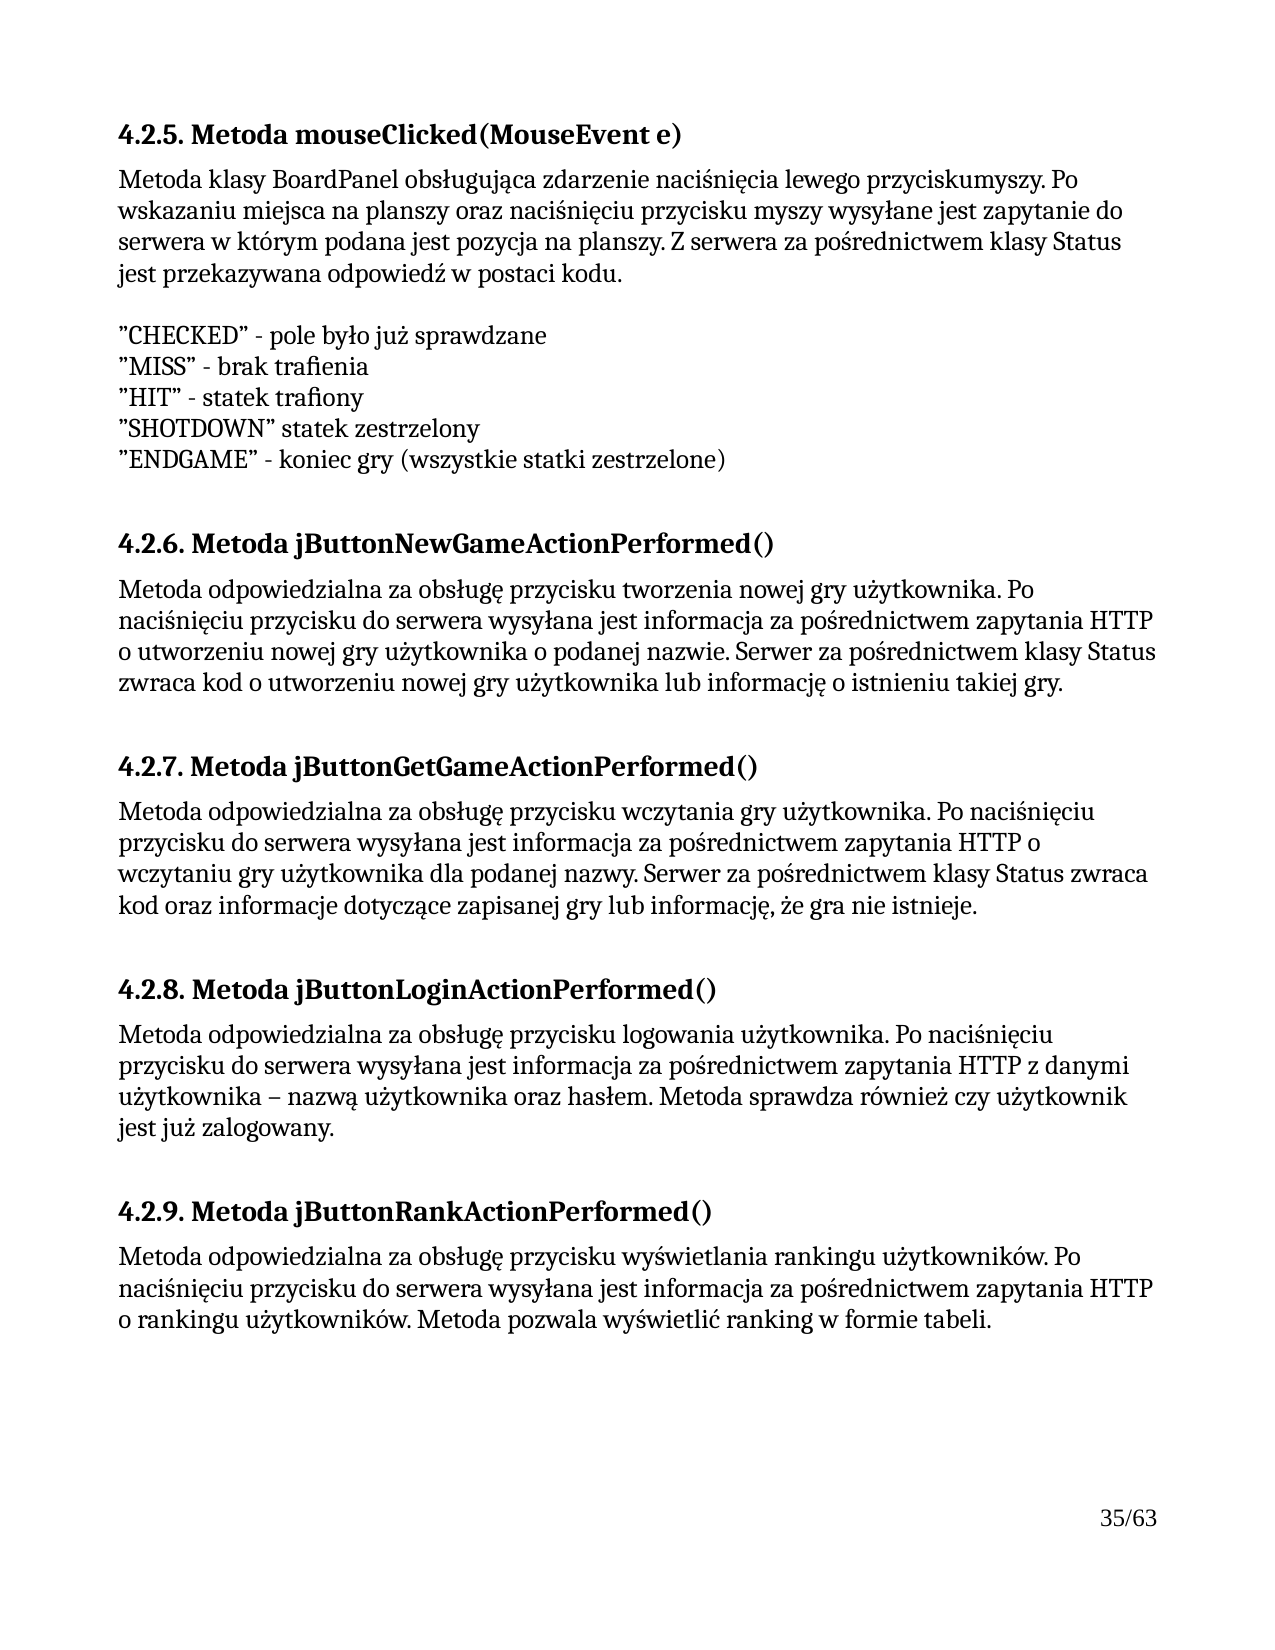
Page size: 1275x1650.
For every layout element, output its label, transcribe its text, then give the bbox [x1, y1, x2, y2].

subtitle 4.2.6. Metoda jButtonNewGameActionPerformed() [118, 528, 1157, 561]
text ”HIT” - statek traﬁony [118, 382, 1157, 413]
subtitle 4.2.7. Metoda jButtonGetGameActionPerformed() [118, 750, 1157, 784]
subtitle 4.2.5. Metoda mouseClicked(MouseEvent e) [118, 118, 1157, 152]
subtitle 4.2.9. Metoda jButtonRankActionPerformed() [118, 1195, 1157, 1229]
text Metoda odpowiedzialna za obsługę przycisku wczytania gry użytkownika. Po naciśnięciu przycisku do serwera wysyłana jest informacja za pośrednictwem zapytania HTTP o wczytaniu gry użytkownika dla podanej nazwy. Serwer za pośrednictwem klasy Status zwraca kod oraz informacje dotyczące zapisanej gry lub informację, że gra nie istnieje. [118, 796, 1157, 921]
text Metoda odpowiedzialna za obsługę przycisku logowania użytkownika. Po naciśnięciu przycisku do serwera wysyłana jest informacja za pośrednictwem zapytania HTTP z danymi użytkownika – nazwą użytkownika oraz hasłem. Metoda sprawdza również czy użytkownik jest już zalogowany. [118, 1019, 1157, 1143]
text Metoda odpowiedzialna za obsługę przycisku wyświetlania rankingu użytkowników. Po naciśnięciu przycisku do serwera wysyłana jest informacja za pośrednictwem zapytania HTTP o rankingu użytkowników. Metoda pozwala wyświetlić ranking w formie tabeli. [118, 1241, 1157, 1335]
text ”CHECKED” - pole było już sprawdzane [118, 320, 1157, 351]
text Metoda odpowiedzialna za obsługę przycisku tworzenia nowej gry użytkownika. Po naciśnięciu przycisku do serwera wysyłana jest informacja za pośrednictwem zapytania HTTP o utworzeniu nowej gry użytkownika o podanej nazwie. Serwer za pośrednictwem klasy Status zwraca kod o utworzeniu nowej gry użytkownika lub informację o istnieniu takiej gry. [118, 574, 1157, 698]
text ”MISS” - brak traﬁenia [118, 351, 1157, 382]
text ”SHOTDOWN” statek zestrzelony [118, 413, 1157, 444]
text ”ENDGAME” - koniec gry (wszystkie statki zestrzelone) [118, 444, 1157, 476]
text Metoda klasy BoardPanel obsługująca zdarzenie naciśnięcia lewego przyciskumyszy. Po wskazaniu miejsca na planszy oraz naciśnięciu przycisku myszy wysyłane jest zapytanie do serwera w którym podana jest pozycja na planszy. Z serwera za pośrednictwem klasy Status jest przekazywana odpowiedź w postaci kodu. [118, 164, 1157, 289]
subtitle 4.2.8. Metoda jButtonLoginActionPerformed() [118, 973, 1157, 1006]
